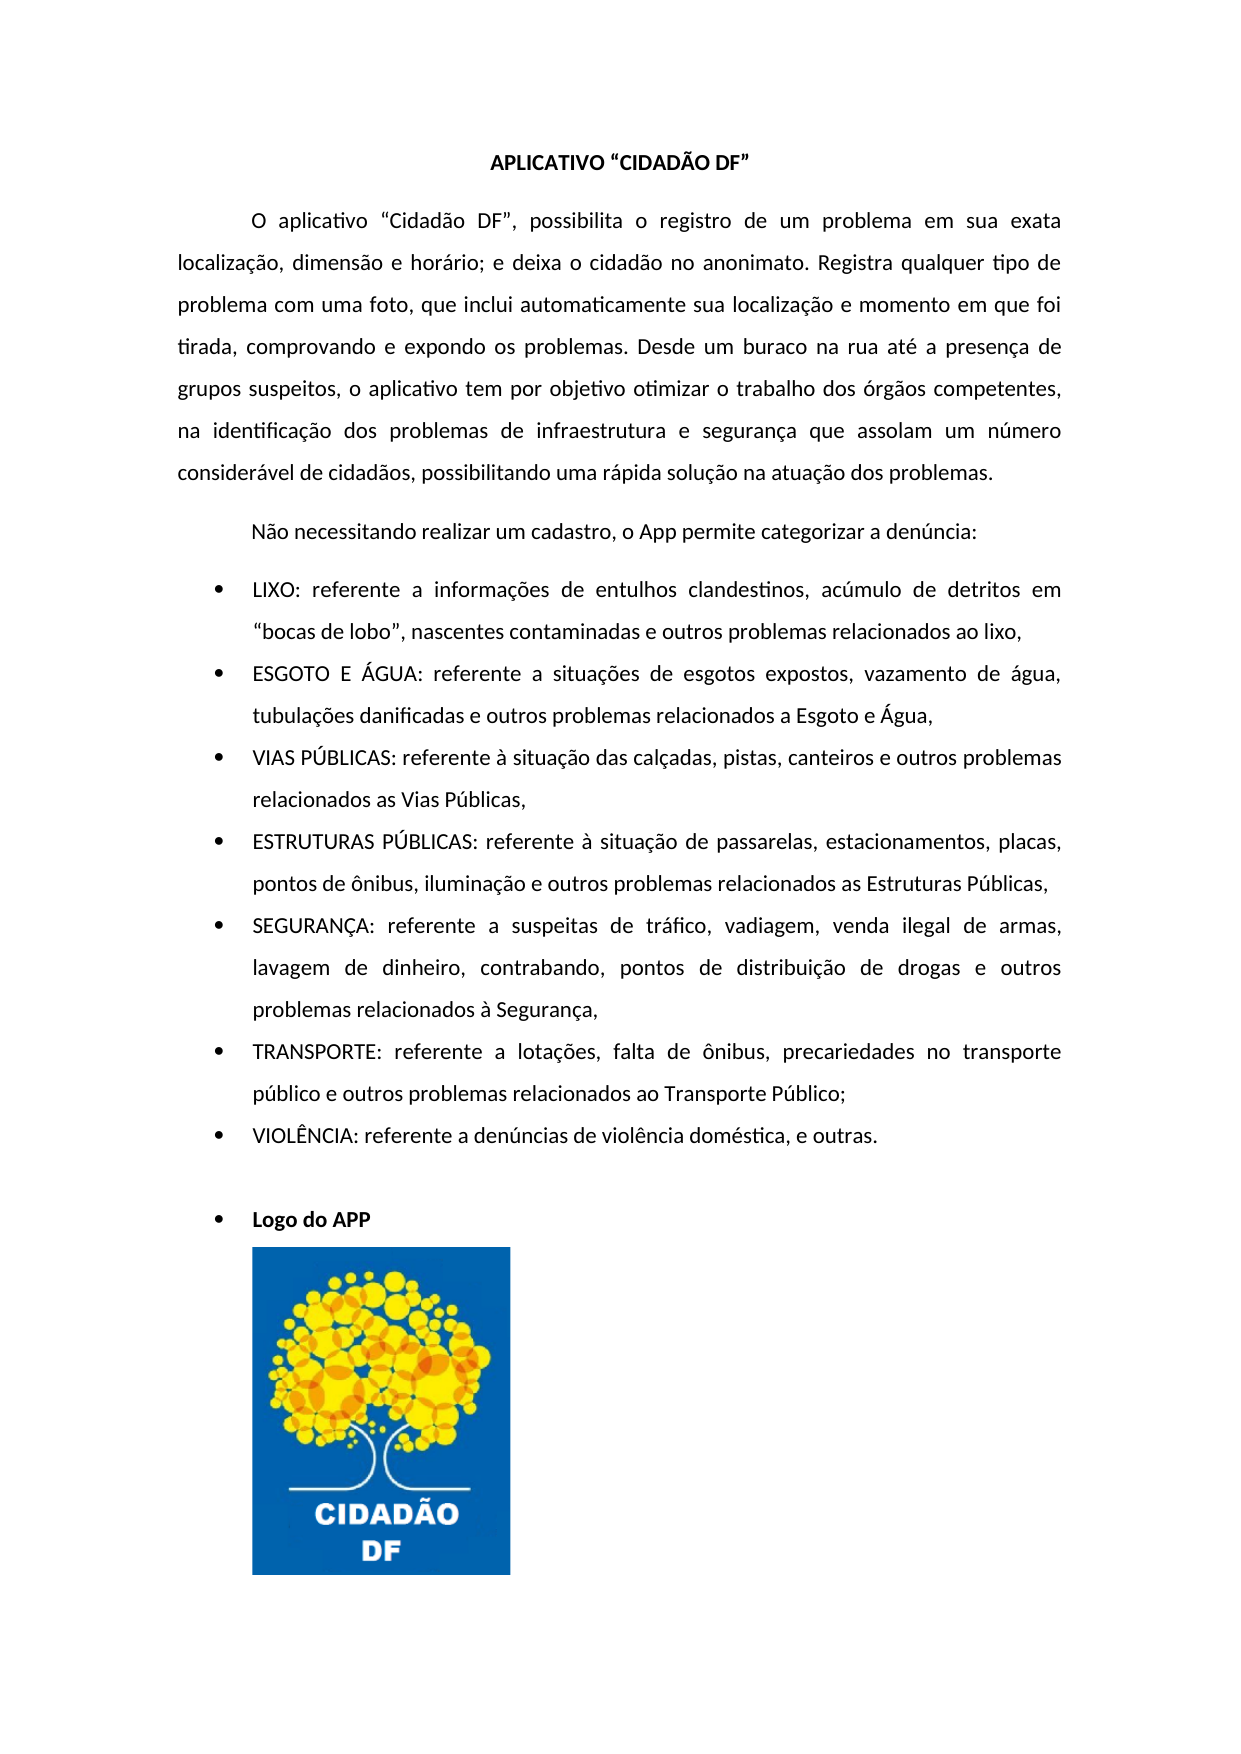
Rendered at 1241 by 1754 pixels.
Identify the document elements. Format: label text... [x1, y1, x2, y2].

picture [252, 1247, 511, 1575]
list SEGURANÇA: referente a suspeitas de tráfico, vadiagem, venda ilegal de armas, lavagem de dinheiro, contrabando, pontos de distribuição de drogas e outros problemas relacionados à Segurança, [215, 911, 1063, 1023]
list Logo do APP [215, 1205, 1063, 1233]
text O aplicativo “Cidadão DF”, possibilita o registro de um problema em sua exata localização, dimensão e horário; e deixa o cidadão no anonimato. Registra qualquer tipo de problema com uma foto, que inclui automaticamente sua localização e momento em que foi tirada, comprovando e expondo os problemas. Desde um buraco na rua até a presença de grupos suspeitos, o aplicativo tem por objetivo otimizar o trabalho dos órgãos competentes, na identificação dos problemas de infraestrutura e segurança que assolam um número considerável de cidadãos, possibilitando uma rápida solução na atuação dos problemas. [177, 206, 1063, 486]
text Não necessitando realizar um cadastro, o App permite categorizar a denúncia: [177, 517, 1063, 545]
list TRANSPORTE: referente a lotações, falta de ônibus, precariedades no transporte público e outros problemas relacionados ao Transporte Público; [215, 1037, 1063, 1107]
list VIAS PÚBLICAS: referente à situação das calçadas, pistas, canteiros e outros problemas relacionados as Vias Públicas, [215, 743, 1063, 813]
list LIXO: referente a informações de entulhos clandestinos, acúmulo de detritos em “bocas de lobo”, nascentes contaminadas e outros problemas relacionados ao lixo, [215, 575, 1063, 645]
list ESGOTO E ÁGUA: referente a situações de esgotos expostos, vazamento de água, tubulações danificadas e outros problemas relacionados a Esgoto e Água, [215, 659, 1063, 729]
text APLICATIVO “CIDADÃO DF” [177, 148, 1063, 176]
list VIOLÊNCIA: referente a denúncias de violência doméstica, e outras. [215, 1121, 1063, 1149]
list ESTRUTURAS PÚBLICAS: referente à situação de passarelas, estacionamentos, placas, pontos de ônibus, iluminação e outros problemas relacionados as Estruturas Públicas, [215, 827, 1063, 897]
